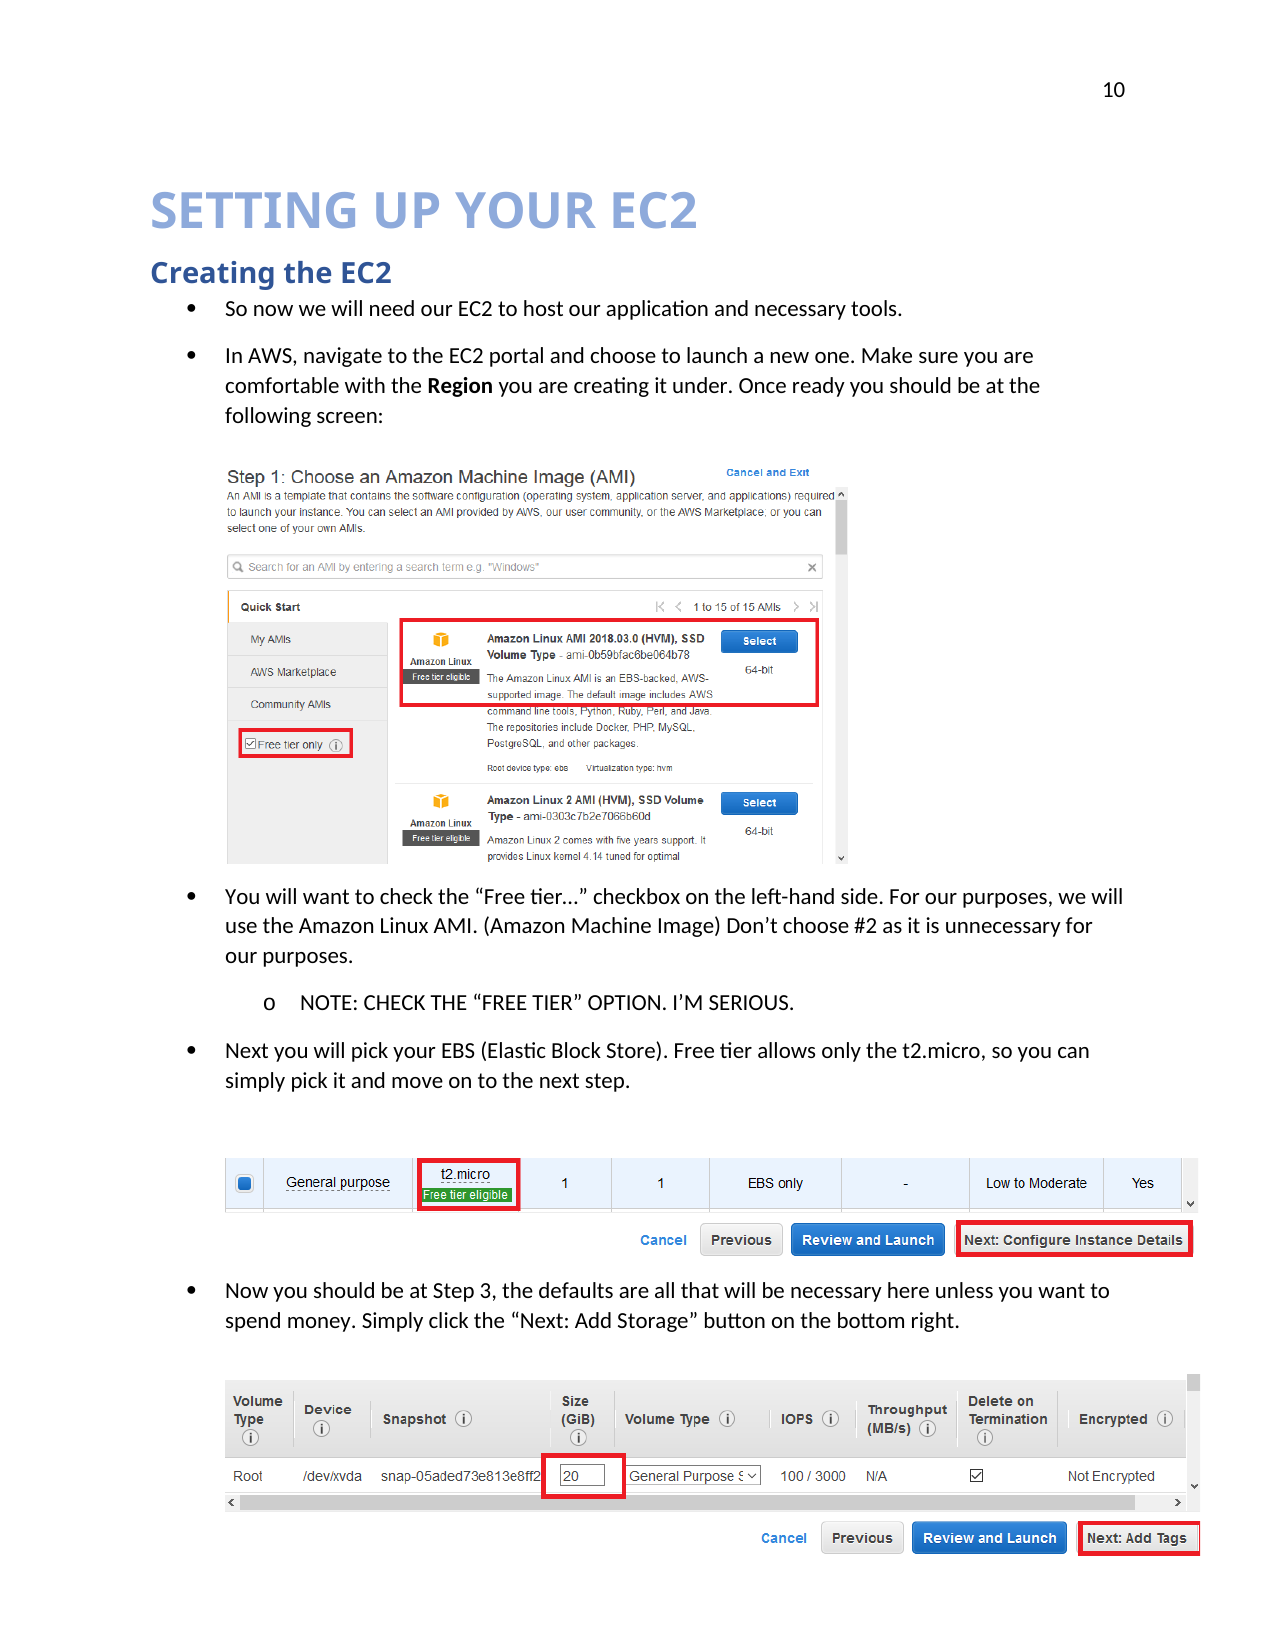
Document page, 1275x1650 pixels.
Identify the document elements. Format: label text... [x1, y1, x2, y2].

list Next you will pick your EBS (Elastic Block Store). Free tier allows only the t2.micro, so you can simply pick it and move on to the next step. [187, 1036, 1125, 1094]
list In AWS, navigate to the EC2 portal and choose to launch a new one. Make sure you are comfortable with the Region you are creating it under. Once ready you should be at the following screen: [187, 341, 1125, 429]
list You will want to check the “Free tier…” checkbox on the left-hand side. For our purposes, we will use the Amazon Linux AMI. (Amazon Machine Image) Don’t choose #2 as it is unnecessary for our purposes. [187, 882, 1125, 969]
subtitle Creating the EC2 [150, 252, 1125, 292]
list NOTE: CHECK THE “FREE TIER” OPTION. I’M SERIOUS. [262, 988, 1125, 1017]
list Now you should be at Step 3, the defaults are all that will be necessary here unless you want to spend money. Simply click the “Next: Add Storage” button on the bottom right. [187, 1276, 1125, 1334]
list So now we will need our EC2 to host our application and necessary tools. [187, 294, 1125, 322]
subtitle SETTING UP YOUR EC2 [150, 175, 1125, 243]
